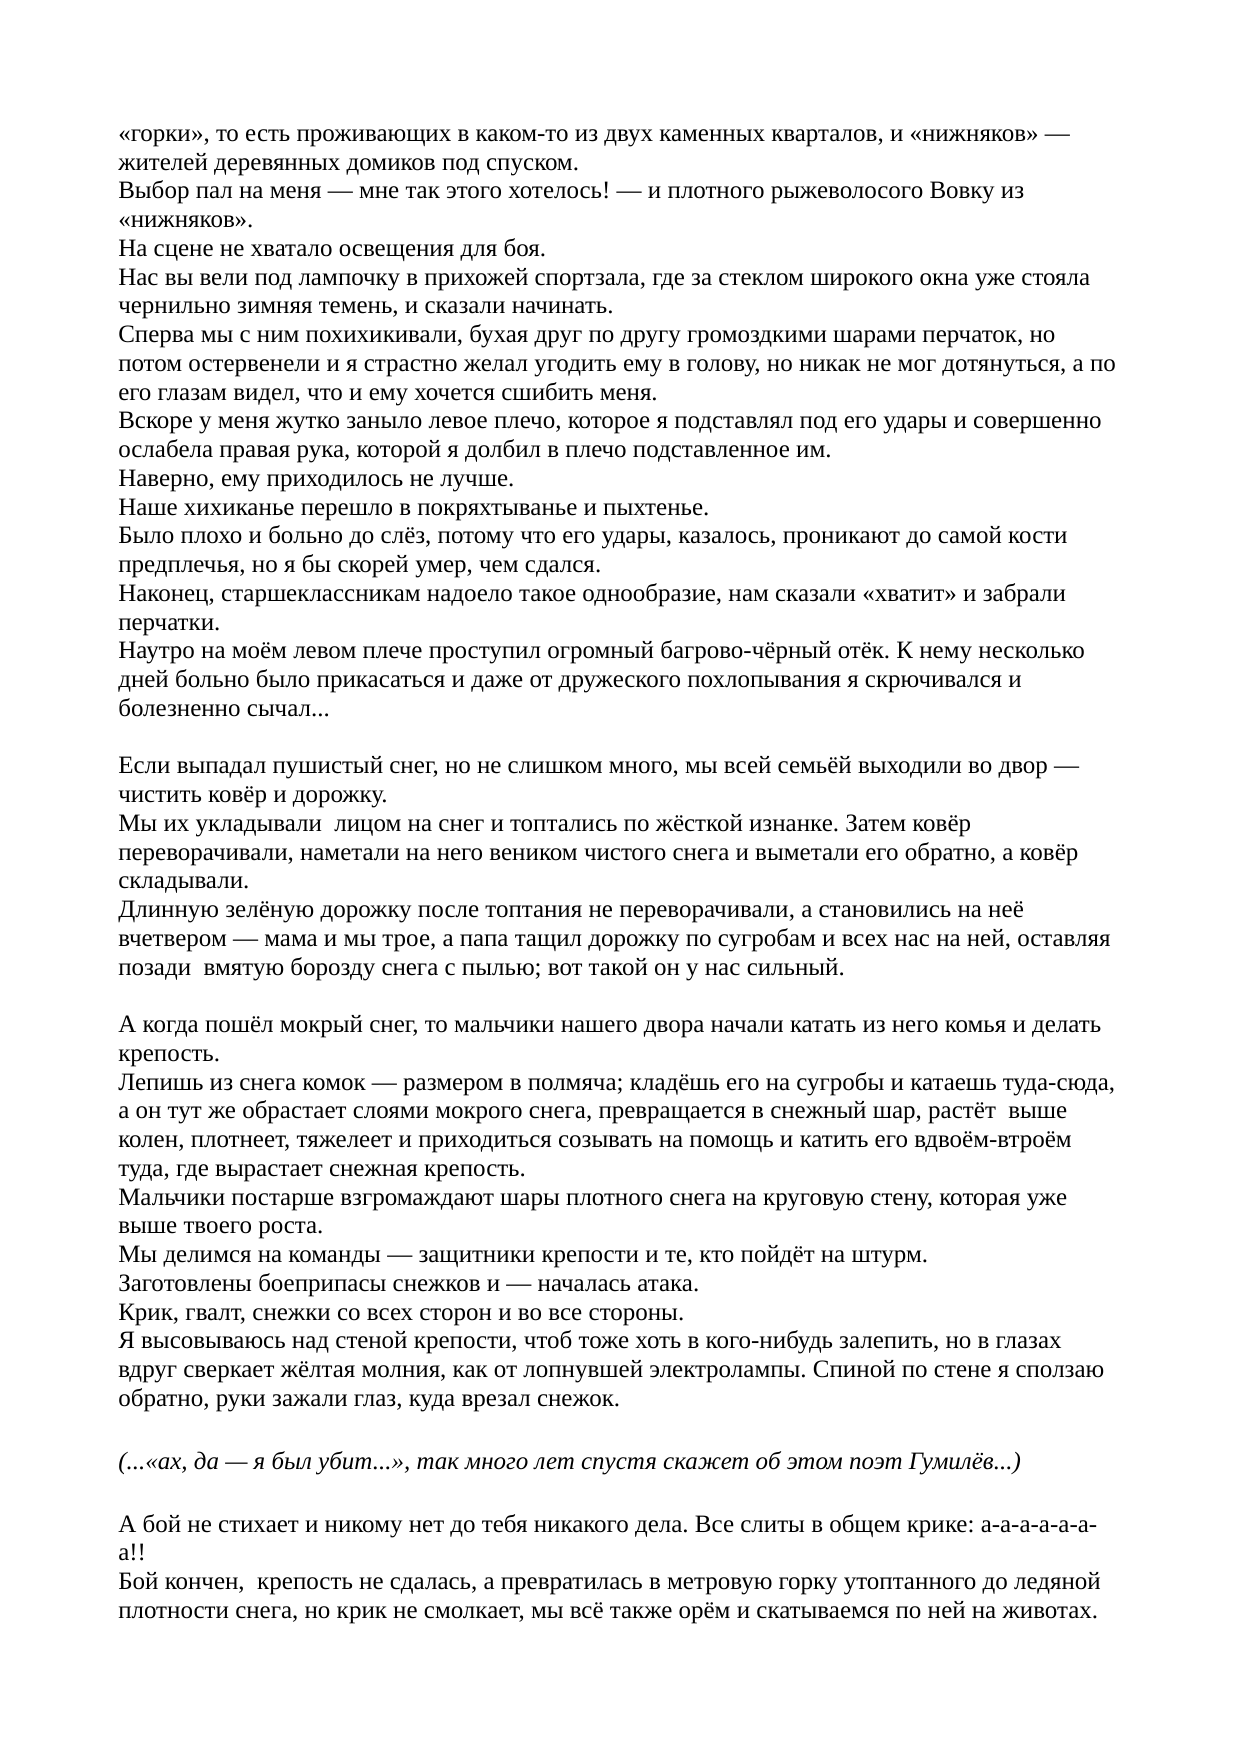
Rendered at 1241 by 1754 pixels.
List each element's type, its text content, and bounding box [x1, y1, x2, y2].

text А бой не стихает и никому нет до тебя никакого дела. Все слиты в общем крике: а-а-а-а-а-а-а!! [118, 1509, 1122, 1566]
text Бой кончен, крепость не сдалась, а превратилась в метровую горку утоптанного до ледяной плотности снега, но крик не смолкает, мы всё также орём и скатываемся по ней на животах. [118, 1566, 1122, 1624]
text Заготовлены боеприпасы снежков и — началась атака. [118, 1268, 1122, 1297]
text (...«ах, да — я был убит...», так много лет спустя скажет об этом поэт Гумилёв...) [118, 1446, 1122, 1475]
text Мы их укладывали лицом на снег и топтались по жёсткой изнанке. Затем ковёр переворачивали, наметали на него веником чистого снега и выметали его обратно, а ковёр складывали. [118, 808, 1122, 894]
text Сперва мы с ним похихикивали, бухая друг по другу громоздкими шарами перчаток, но потом остервенели и я страстно желал угодить ему в голову, но никак не мог дотянуться, а по его глазам видел, что и ему хочется сшибить меня. [118, 319, 1122, 406]
text Наше хихиканье перешло в покряхтыванье и пыхтенье. [118, 492, 1122, 521]
text Лепишь из снега комок — размером в полмяча; кладёшь его на сугробы и катаешь туда-сюда, а он тут же обрастает слоями мокрого снега, превращается в снежный шар, растёт выше колен, плотнеет, тяжелеет и приходиться созывать на помощь и катить его вдвоём-втроём туда, где вырастает снежная крепость. [118, 1067, 1122, 1182]
text Мы делимся на команды — защитники крепости и те, кто пойдёт на штурм. [118, 1239, 1122, 1268]
text Наутро на моём левом плече проступил огромный багрово-чёрный отёк. К нему несколько дней больно было прикасаться и даже от дружеского похлопывания я скрючивался и болезненно сычал... [118, 636, 1122, 722]
text Было плохо и больно до слёз, потому что его удары, казалось, проникают до самой кости предплечья, но я бы скорей умер, чем сдался. [118, 521, 1122, 578]
text А когда пошёл мокрый снег, то мальчики нашего двора начали катать из него комья и делать крепость. [118, 1009, 1122, 1067]
text Наверно, ему приходилось не лучше. [118, 463, 1122, 492]
text Я высовываюсь над стеной крепости, чтоб тоже хоть в кого-нибудь залепить, но в глазах вдруг сверкает жёлтая молния, как от лопнувшей электролампы. Спиной по стене я сползаю обратно, руки зажали глаз, куда врезал снежок. [118, 1326, 1122, 1412]
text «горки», то есть проживающих в каком-то из двух каменных кварталов, и «нижняков» — жителей деревянных домиков под спуском. [118, 118, 1122, 176]
text Крик, гвалт, снежки со всех сторон и во все стороны. [118, 1297, 1122, 1326]
text Вскоре у меня жутко заныло левое плечо, которое я подставлял под его удары и совершенно ослабела правая рука, которой я долбил в плечо подставленное им. [118, 406, 1122, 463]
text Нас вы вели под лампочку в прихожей спортзала, где за стеклом широкого окна уже стояла чернильно зимняя темень, и сказали начинать. [118, 262, 1122, 319]
text Выбор пал на меня — мне так этого хотелось! — и плотного рыжеволосого Вовку из «нижняков». [118, 176, 1122, 233]
text Если выпадал пушистый снег, но не слишком много, мы всей семьёй выходили во двор — чистить ковёр и дорожку. [118, 751, 1122, 808]
text Мальчики постарше взгромаждают шары плотного снега на круговую стену, которая уже выше твоего роста. [118, 1182, 1122, 1239]
text Длинную зелёную дорожку после топтания не переворачивали, а становились на неё вчетвером — мама и мы трое, а папа тащил дорожку по сугробам и всех нас на ней, оставляя позади вмятую борозду снега с пылью; вот такой он у нас сильный. [118, 894, 1122, 981]
text На сцене не хватало освещения для боя. [118, 233, 1122, 262]
text Наконец, старшеклассникам надоело такое однообразие, нам сказали «хватит» и забрали перчатки. [118, 578, 1122, 636]
